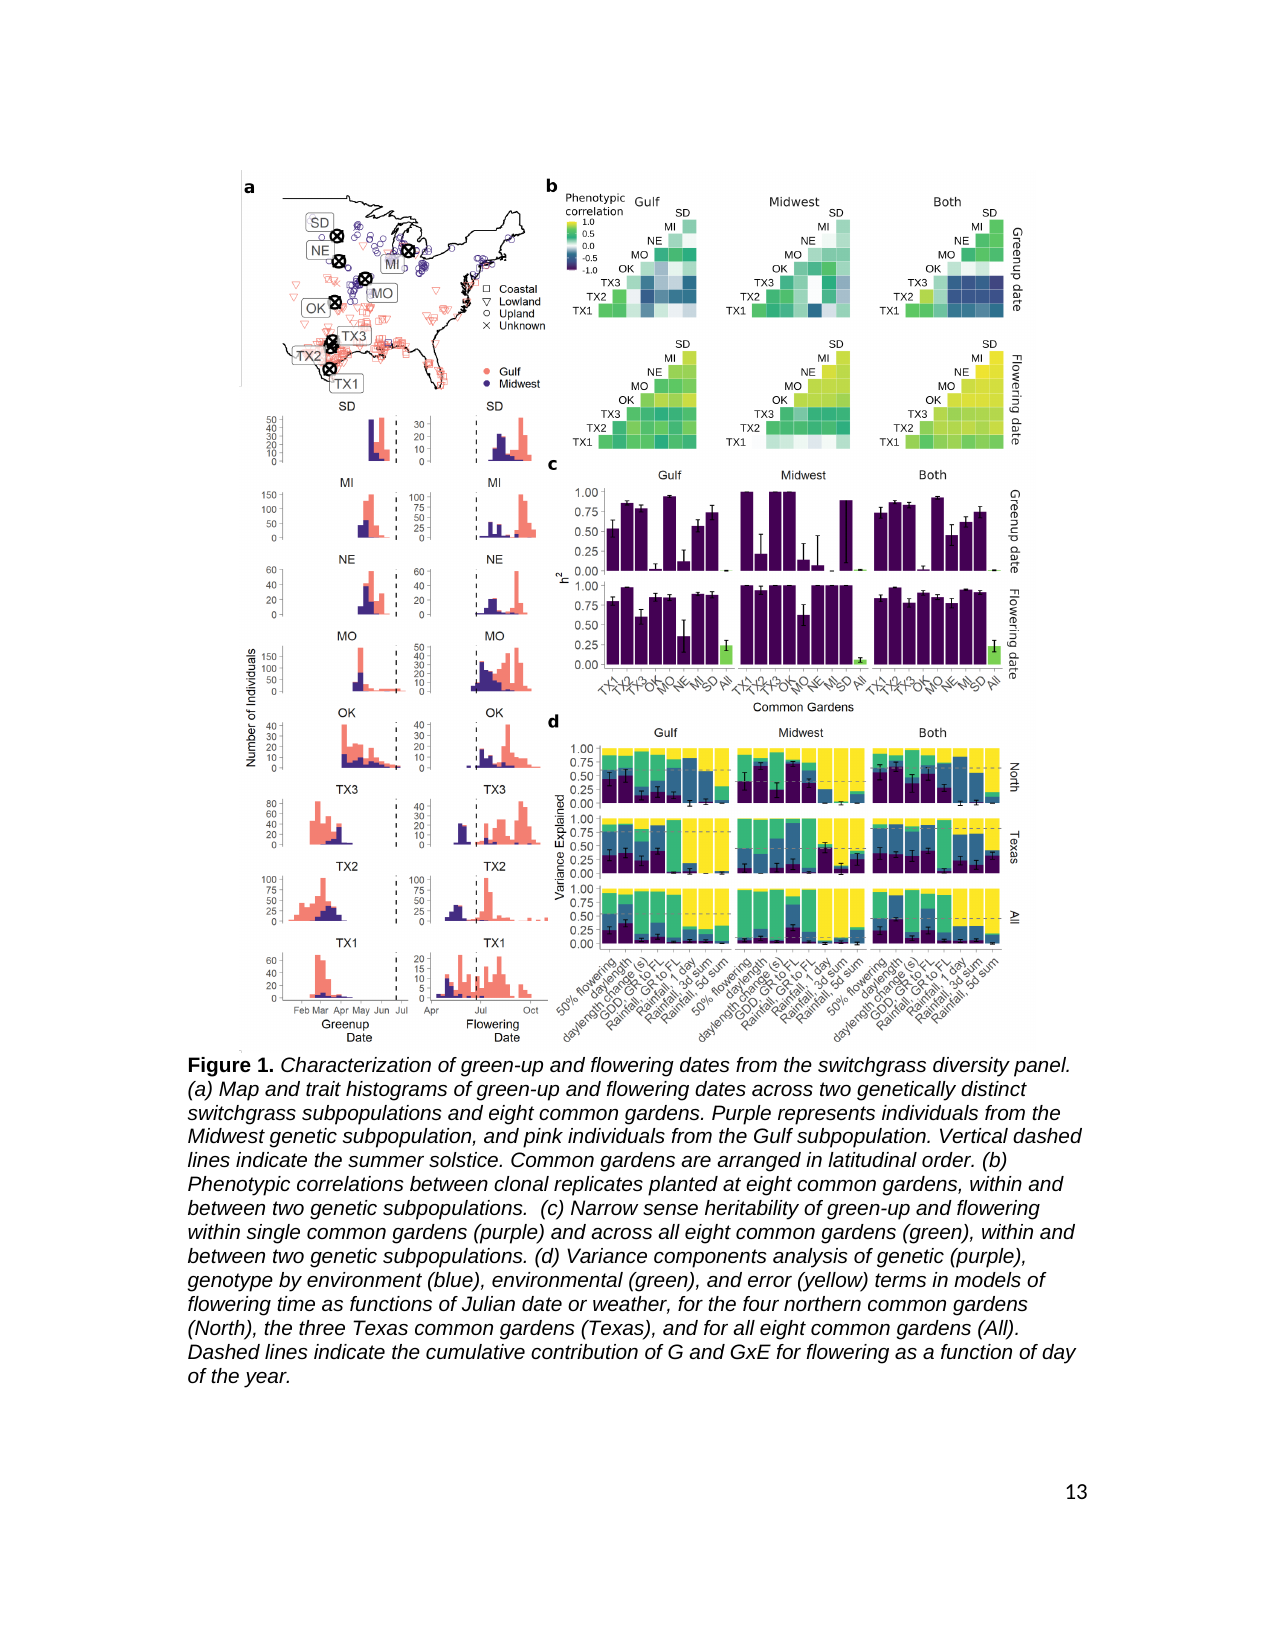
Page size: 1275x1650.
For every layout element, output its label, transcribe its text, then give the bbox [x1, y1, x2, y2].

picture [239, 170, 1036, 1053]
text Figure 1. Characterization of green-up and flowering dates from the switchgrass diversity panel. (a) Map and trait histograms of green-up and flowering dates across two genetically distinct switchgrass subpopulations and eight common gardens. Purple represents individuals from the Midwest genetic subpopulation, and pink individuals from the Gulf subpopulation. Vertical dashed lines indicate the summer solstice. Common gardens are arranged in latitudinal order. (b) Phenotypic correlations between clonal replicates planted at eight common gardens, within and between two genetic subpopulations. (c) Narrow sense heritability of green-up and flowering within single common gardens (purple) and across all eight common gardens (green), within and between two genetic subpopulations. (d) Variance components analysis of genetic (purple), genotype by environment (blue), environmental (green), and error (yellow) terms in models of flowering time as functions of Julian date or weather, for the four northern common gardens (North), the three Texas common gardens (Texas), and for all eight common gardens (All). Dashed lines indicate the cumulative contribution of G and GxE for flowering as a function of day of the year. [187, 170, 1087, 1388]
